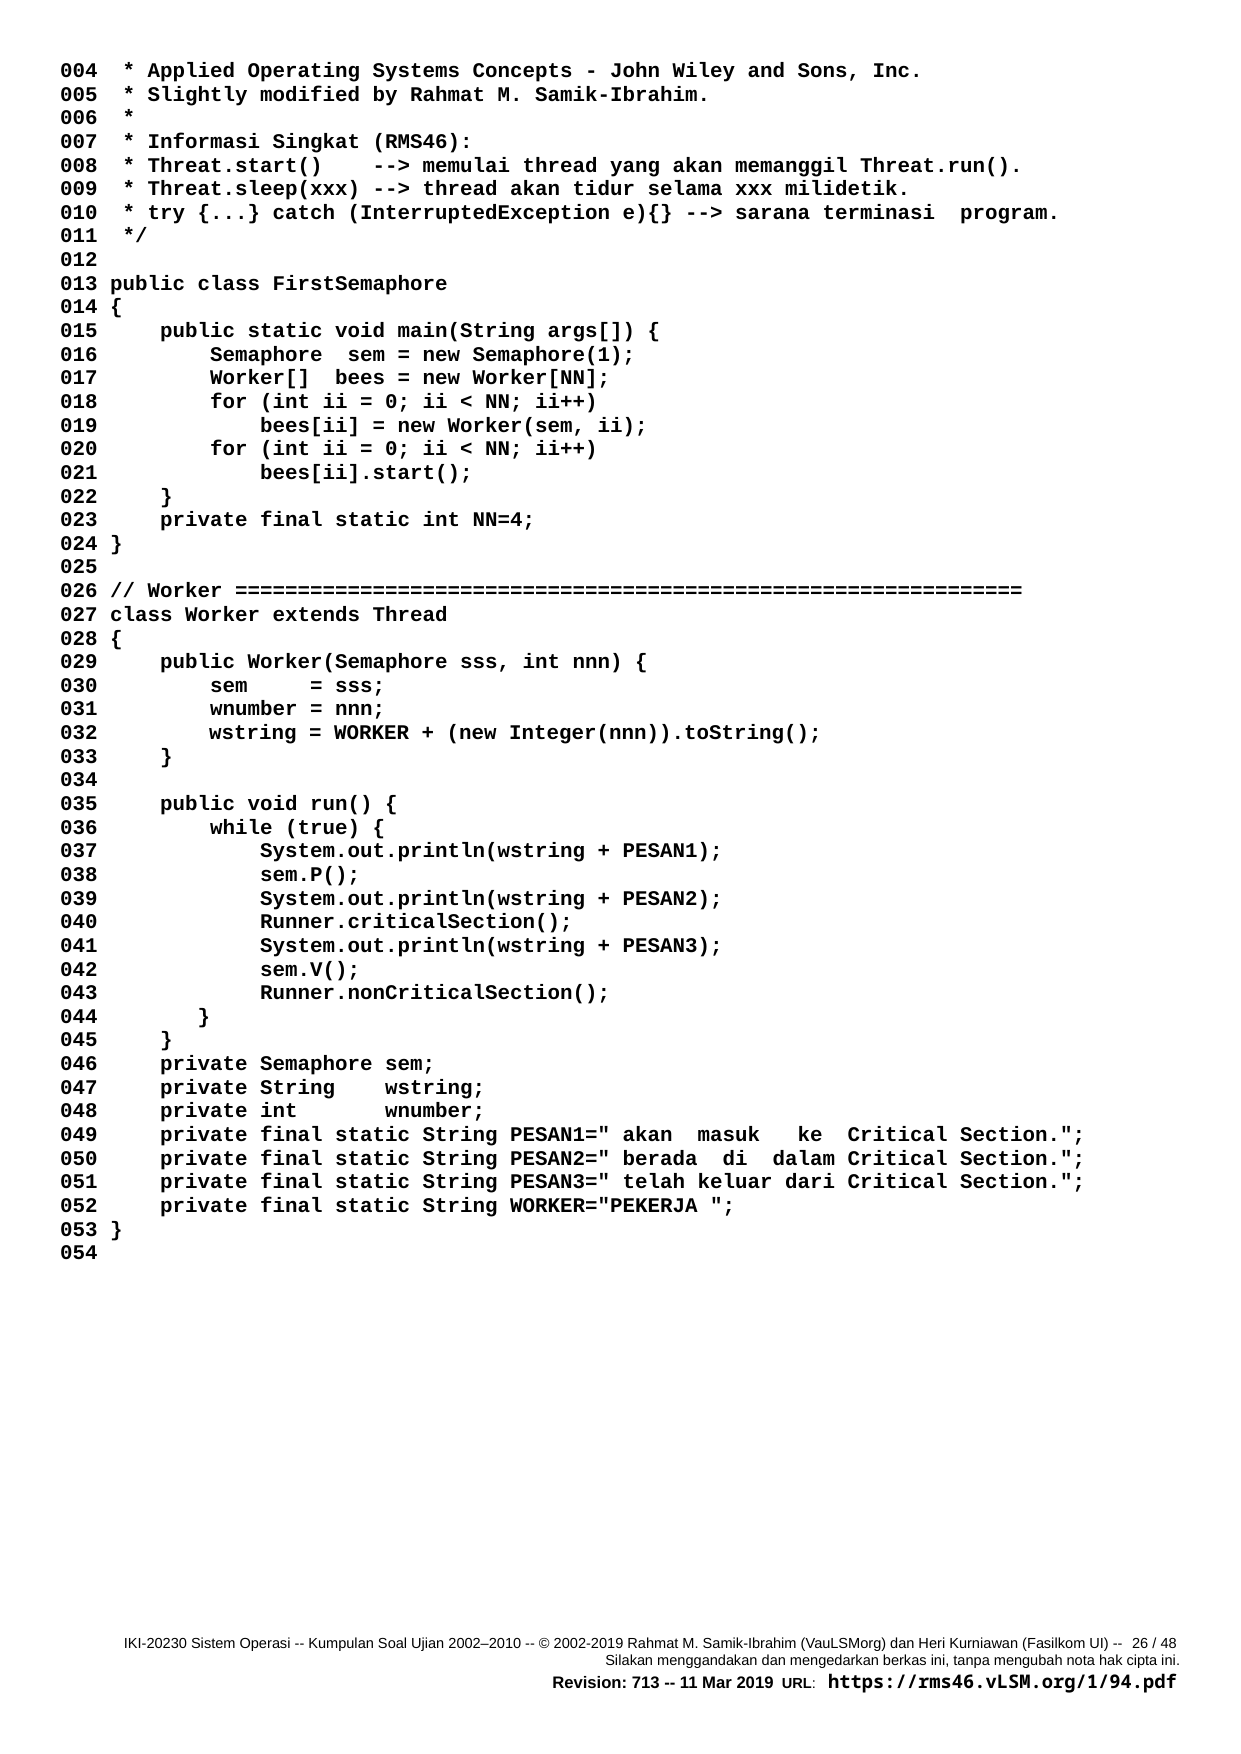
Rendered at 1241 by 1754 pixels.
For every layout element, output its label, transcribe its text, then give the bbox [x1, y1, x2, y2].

list 037 System.out.println(wstring + PESAN1); [60, 840, 1181, 864]
list 036 while (true) { [60, 817, 1181, 840]
list 045 } [60, 1029, 1181, 1053]
list 030 sem = sss; [60, 675, 1181, 698]
list 044 } [60, 1006, 1181, 1029]
list 043 Runner.nonCriticalSection(); [60, 982, 1181, 1006]
list 017 Worker[] bees = new Worker[NN]; [60, 367, 1181, 391]
list 049 private final static String PESAN1=" akan masuk ke Critical Section."; [60, 1124, 1181, 1148]
list 008 * Threat.start() --> memulai thread yang akan memanggil Threat.run(). [60, 154, 1181, 178]
list 011 */ [60, 226, 1181, 249]
list 029 public Worker(Semaphore sss, int nnn) { [60, 651, 1181, 675]
list 038 sem.P(); [60, 864, 1181, 888]
list 019 bees[ii] = new Worker(sem, ii); [60, 415, 1181, 438]
list 026 // Worker =============================================================== [60, 580, 1181, 604]
list 018 for (int ii = 0; ii < NN; ii++) [60, 391, 1181, 415]
list 010 * try {...} catch (InterruptedException e){} --> sarana terminasi program. [60, 202, 1181, 226]
list 051 private final static String PESAN3=" telah keluar dari Critical Section."; [60, 1171, 1181, 1195]
list 005 * Slightly modified by Rahmat M. Samik-Ibrahim. [60, 84, 1181, 107]
list 012 [60, 249, 1181, 273]
list 040 Runner.criticalSection(); [60, 911, 1181, 935]
list 007 * Informasi Singkat (RMS46): [60, 131, 1181, 154]
list 028 { [60, 627, 1181, 651]
list 004 * Applied Operating Systems Concepts - John Wiley and Sons, Inc. [60, 60, 1181, 84]
list 046 private Semaphore sem; [60, 1053, 1181, 1077]
list 006 * [60, 107, 1181, 131]
list 048 private int wnumber; [60, 1100, 1181, 1124]
list 023 private final static int NN=4; [60, 509, 1181, 533]
list 034 [60, 769, 1181, 793]
list 021 bees[ii].start(); [60, 462, 1181, 486]
list 047 private String wstring; [60, 1077, 1181, 1100]
list 020 for (int ii = 0; ii < NN; ii++) [60, 438, 1181, 462]
list 014 { [60, 296, 1181, 320]
list 013 public class FirstSemaphore [60, 273, 1181, 296]
list 016 Semaphore sem = new Semaphore(1); [60, 344, 1181, 367]
list 015 public static void main(String args[]) { [60, 320, 1181, 344]
list 039 System.out.println(wstring + PESAN2); [60, 888, 1181, 911]
list 025 [60, 557, 1181, 580]
list 042 sem.V(); [60, 958, 1181, 982]
list 041 System.out.println(wstring + PESAN3); [60, 935, 1181, 958]
list 053 } [60, 1219, 1181, 1242]
list 052 private final static String WORKER="PEKERJA "; [60, 1195, 1181, 1219]
list 027 class Worker extends Thread [60, 604, 1181, 627]
list 009 * Threat.sleep(xxx) --> thread akan tidur selama xxx milidetik. [60, 178, 1181, 202]
list 033 } [60, 746, 1181, 769]
list 050 private final static String PESAN2=" berada di dalam Critical Section."; [60, 1148, 1181, 1171]
list 032 wstring = WORKER + (new Integer(nnn)).toString(); [60, 722, 1181, 746]
list 035 public void run() { [60, 793, 1181, 817]
list 031 wnumber = nnn; [60, 698, 1181, 722]
list 054 [60, 1242, 1181, 1266]
list 022 } [60, 486, 1181, 509]
list 024 } [60, 533, 1181, 557]
